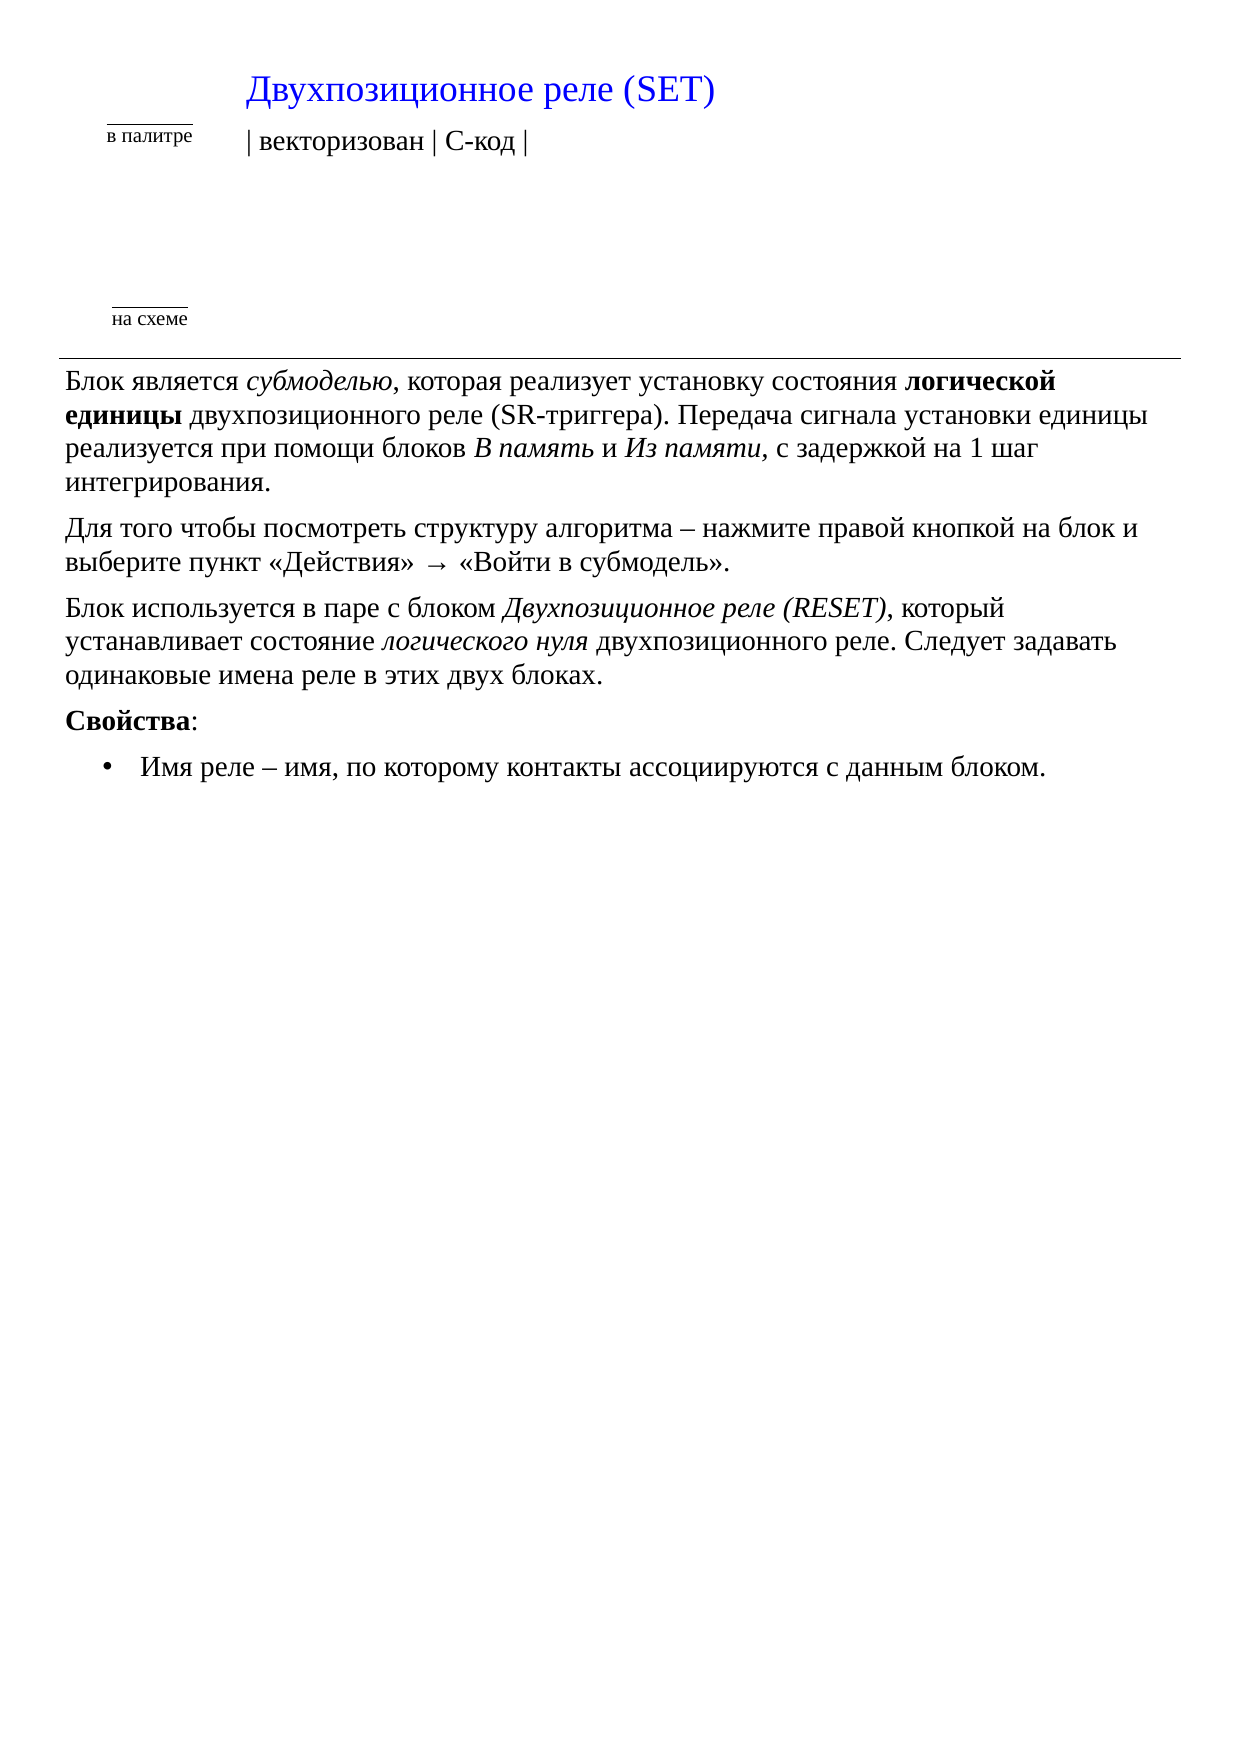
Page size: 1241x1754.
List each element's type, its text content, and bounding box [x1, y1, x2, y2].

table_cell [240, 300, 1181, 358]
table_cell Блок является субмоделью, которая реализует установку состояния логической единицы двухпозиционного реле (SR-триггера). Передача сигнала установки единицы реализуется при помощи блоков В память и Из памяти, с задержкой на 1 шаг интегрирования. Для того чтобы посмотреть структуру алгоритма – нажмите правой кнопкой на блок и выберите пункт «Действия» → «Войти в субмодель». Блок используется в паре с блоком Двухпозиционное реле (RESET), который устанавливает состояние логического нуля двухпозиционного реле. Следует задавать одинаковые имена реле в этих двух блоках. Свойства: Имя реле – имя, по которому контакты ассоциируются с данным блоком. [59, 359, 1181, 801]
table_header [59, 59, 240, 117]
table_cell в палитре [59, 117, 240, 175]
table_header Двухпозиционное реле (SET) [240, 59, 1181, 117]
table_cell | векторизован | C-код | [240, 117, 1181, 175]
table_cell [240, 175, 1181, 300]
table_cell [59, 175, 240, 300]
table_cell на схеме [59, 300, 240, 358]
